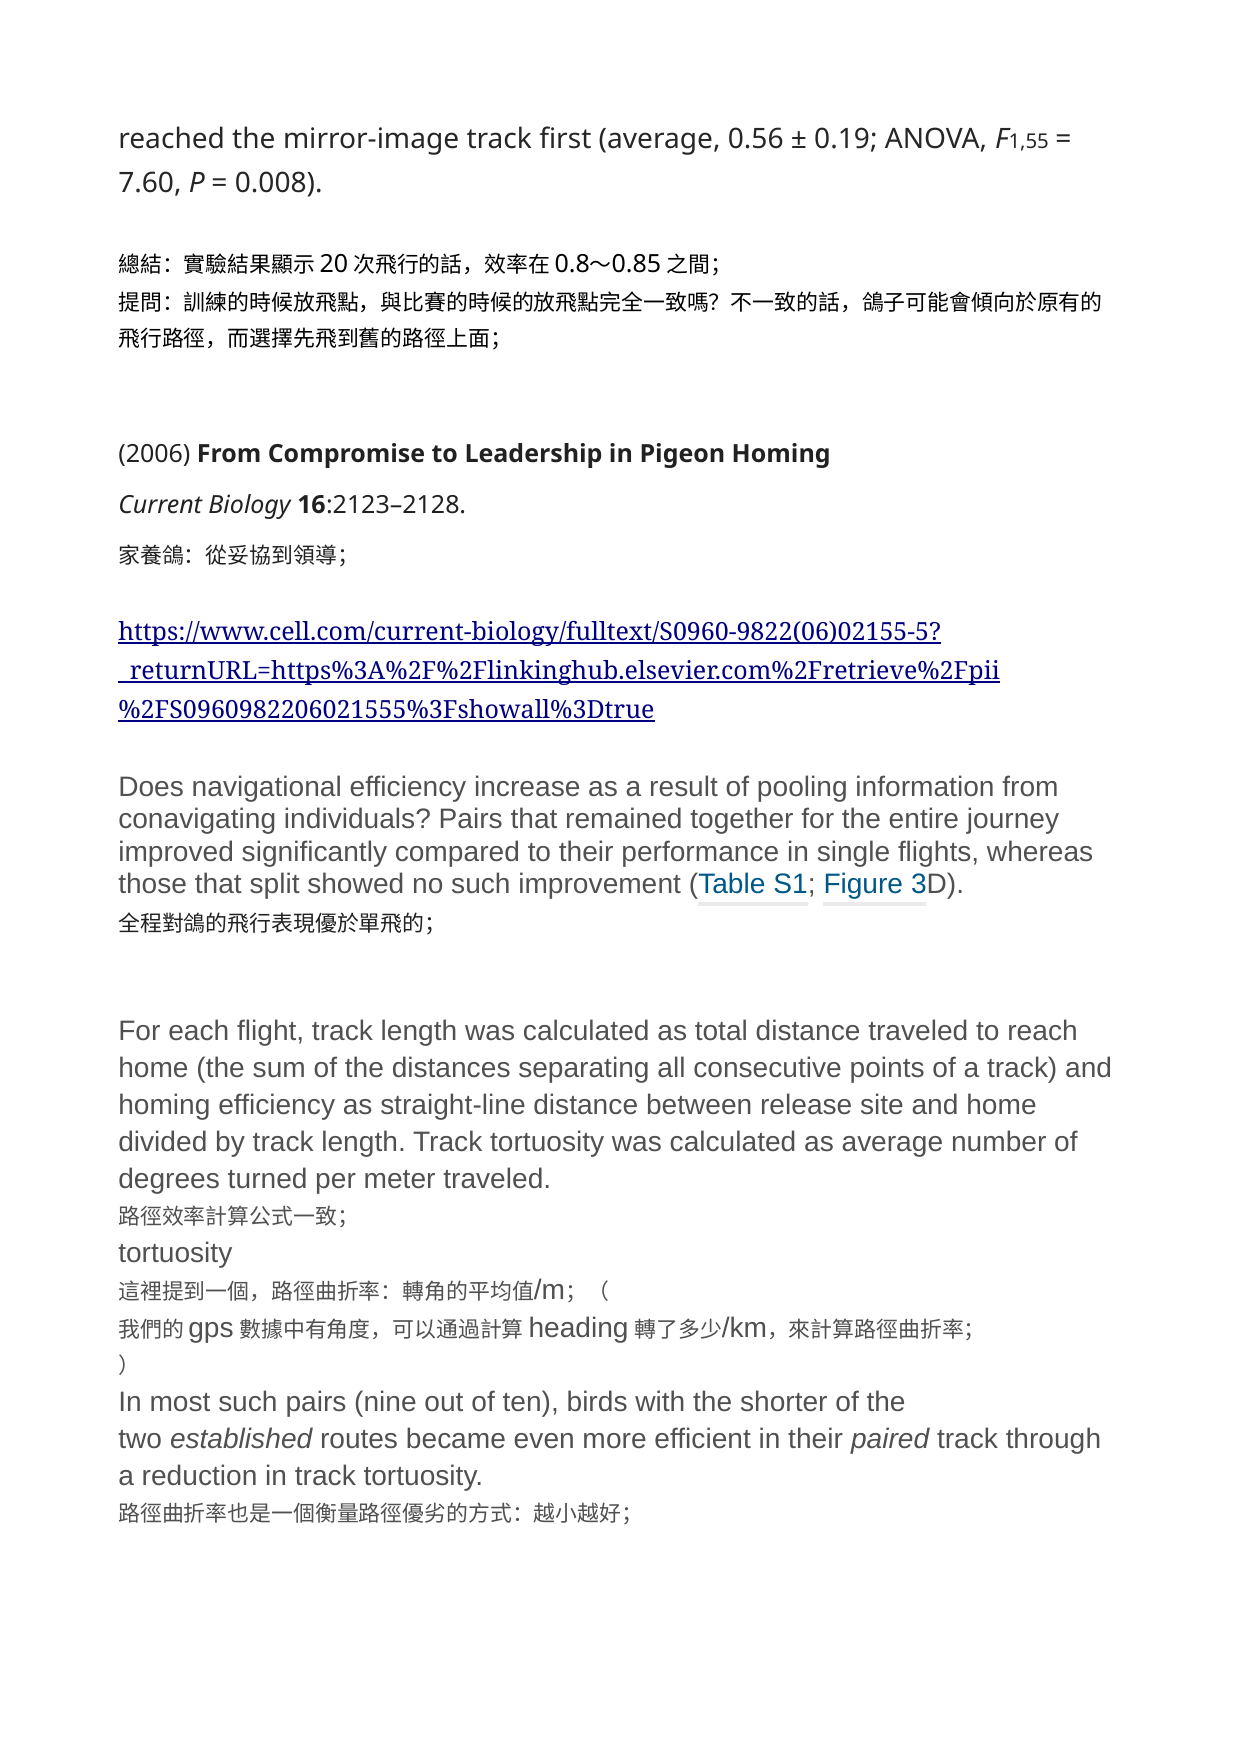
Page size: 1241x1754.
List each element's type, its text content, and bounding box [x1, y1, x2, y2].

text 這裡提到一個，路徑曲折率：轉角的平均值/m；（ [118, 1273, 1122, 1306]
text ） [118, 1348, 1122, 1380]
text tortuosity [118, 1236, 1122, 1268]
text 路徑曲折率也是一個衡量路徑優劣的方式：越小越好； [118, 1496, 1122, 1528]
text 總結：實驗結果顯示20次飛行的話，效率在0.8～0.85之間； [118, 245, 1122, 279]
text For each flight, track length was calculated as total distance traveled to reach home (the sum of the distances separating all consecutive points of a track) and homing efficiency as straight-line distance between release site and home divided by track length. Track tortuosity was calculated as average number of degrees turned per meter traveled. [118, 1013, 1122, 1194]
text 提問：訓練的時候放飛點，與比賽的時候的放飛點完全一致嗎？不一致的話，鴿子可能會傾向於原有的飛行路徑，而選擇先飛到舊的路徑上面； [118, 284, 1122, 353]
text 路徑效率計算公式一致； [118, 1199, 1122, 1231]
text 我們的gps數據中有角度，可以通過計算 heading轉了多少/km，來計算路徑曲折率； [118, 1311, 1122, 1343]
text 全程對鴿的飛行表現優於單飛的； [118, 906, 1122, 937]
text Does navigational efficiency increase as a result of pooling information from conavigating individuals? Pairs that remained together for the entire journey improved significantly compared to their performance in single flights, whereas those that split showed no such improvement (Table S1; Figure 3D). [118, 770, 1122, 906]
text reached the mirror-image track first (average, 0.56 ± 0.19; ANOVA, F1,55 = 7.60, P = 0.008). [118, 118, 1122, 201]
text Current Biology 16:2123–2128. [118, 487, 1122, 521]
text In most such pairs (nine out of ten), birds with the shorter of the two established routes became even more efficient in their paired track through a reduction in track tortuosity. [118, 1384, 1122, 1491]
text 家養鴿：從妥協到領導； [118, 538, 1122, 569]
text https://www.cell.com/current-biology/fulltext/S0960-9822(06)02155-5?_returnURL=https%3A%2F%2Flinkinghub.elsevier.com%2Fretrieve%2Fpii%2FS0960982206021555%3Fshowall%3Dtrue [118, 613, 1122, 726]
text (2006) From Compromise to Leadership in Pigeon Homing [118, 436, 1122, 470]
